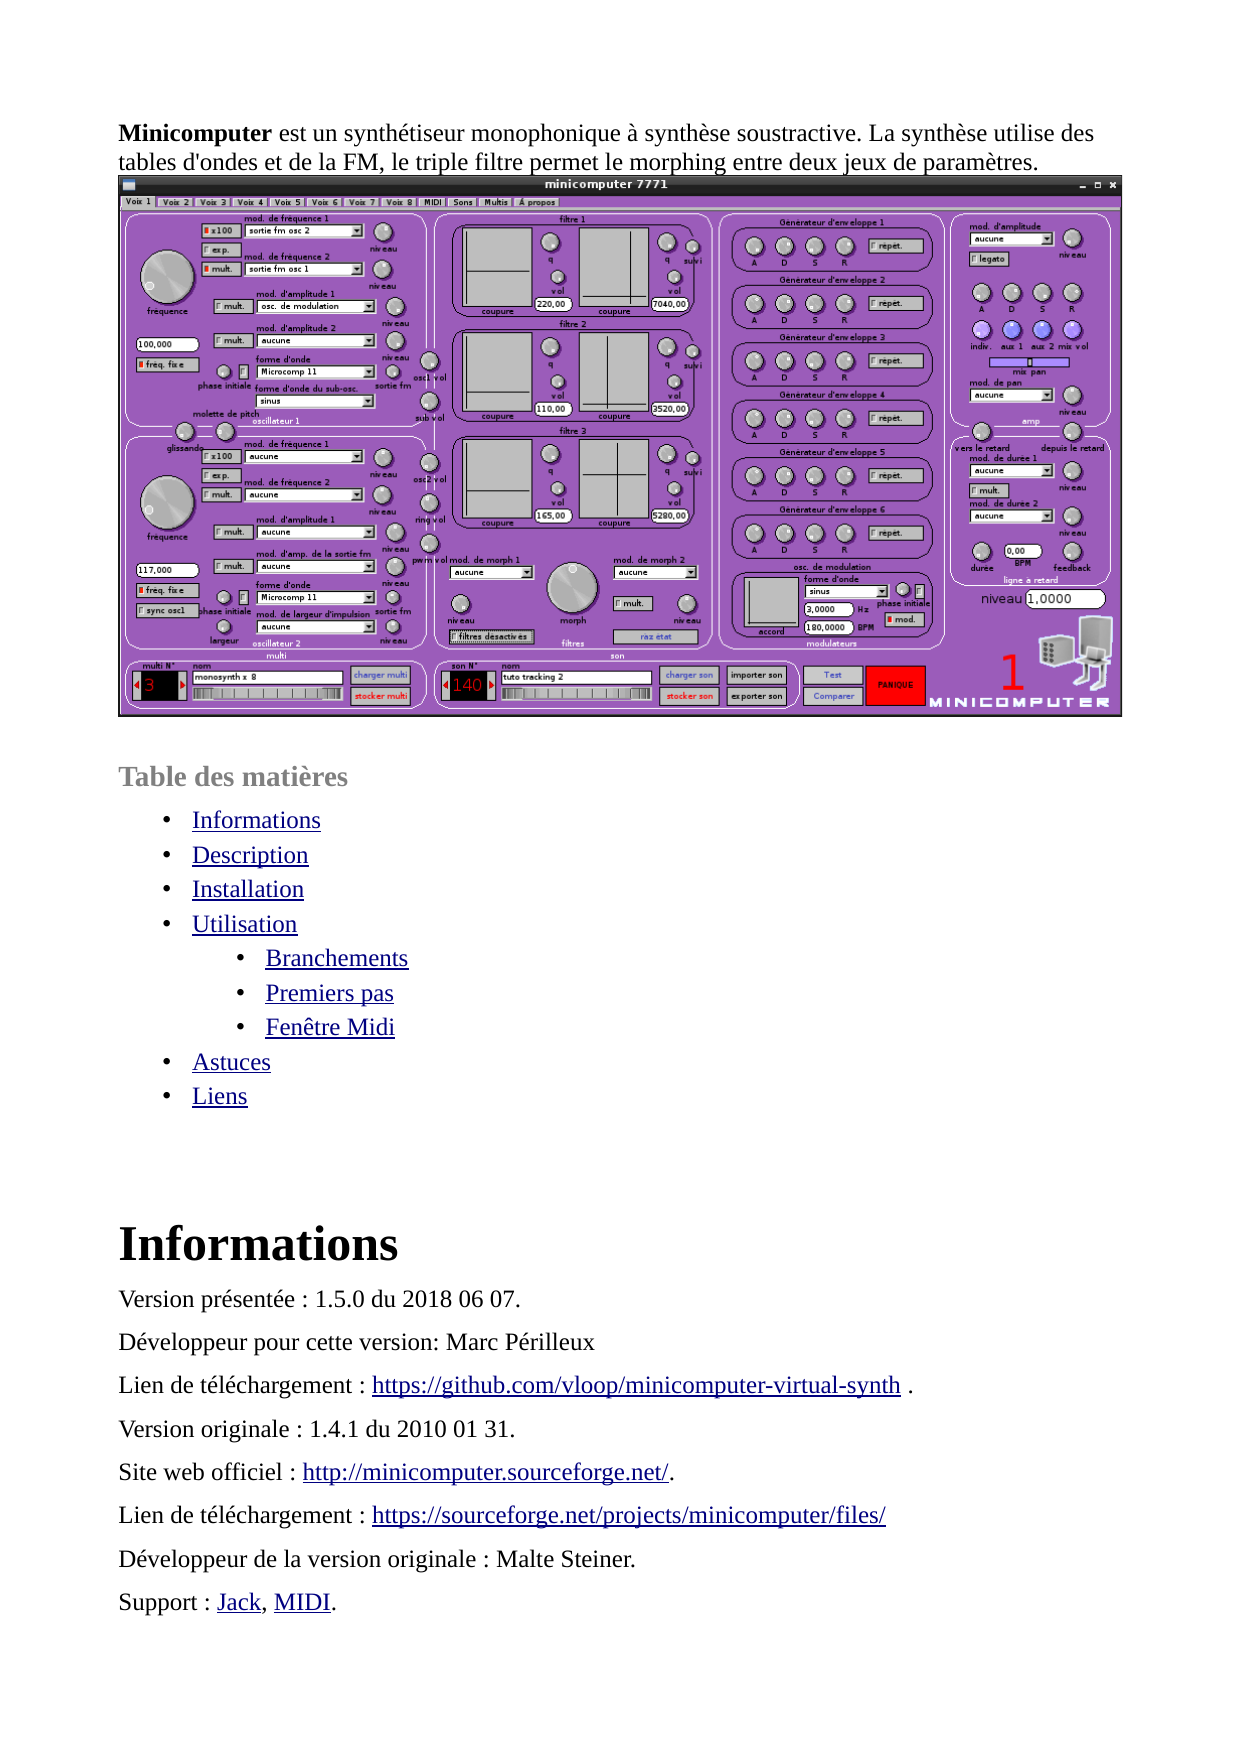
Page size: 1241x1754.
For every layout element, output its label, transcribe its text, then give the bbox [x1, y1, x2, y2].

text Développeur de la version originale : Malte Steiner. [118, 1544, 1122, 1572]
text Site web officiel : http://minicomputer.sourceforge.net/. [118, 1457, 1122, 1486]
subtitle Informations [118, 1214, 1122, 1271]
list Premiers pas [236, 978, 1122, 1007]
list Fenêtre Midi [236, 1012, 1122, 1041]
text Développeur pour cette version: Marc Périlleux [118, 1327, 1122, 1356]
list Utilisation [162, 909, 1122, 938]
picture [118, 175, 1123, 717]
text Lien de téléchargement : https://sourceforge.net/projects/minicomputer/files/ [118, 1500, 1122, 1529]
list Astuces [162, 1047, 1122, 1076]
list Description [162, 840, 1122, 869]
list Liens [162, 1081, 1122, 1110]
list Installation [162, 874, 1122, 903]
list Informations [162, 806, 1122, 834]
text Version présentée : 1.5.0 du 2018 06 07. [118, 1284, 1122, 1312]
text Lien de téléchargement : https://github.com/vloop/minicomputer-virtual-synth . [118, 1370, 1122, 1399]
text Support : Jack, MIDI. [118, 1587, 1122, 1616]
text Minicomputer est un synthétiseur monophonique à synthèse soustractive. La synthèse utilise des tables d'ondes et de la FM, le triple filtre permet le morphing entre deux jeux de paramètres. [118, 118, 1122, 175]
list Branchements [236, 943, 1122, 972]
subtitle Table des matières [118, 759, 1122, 793]
text Version originale : 1.4.1 du 2010 01 31. [118, 1414, 1122, 1442]
